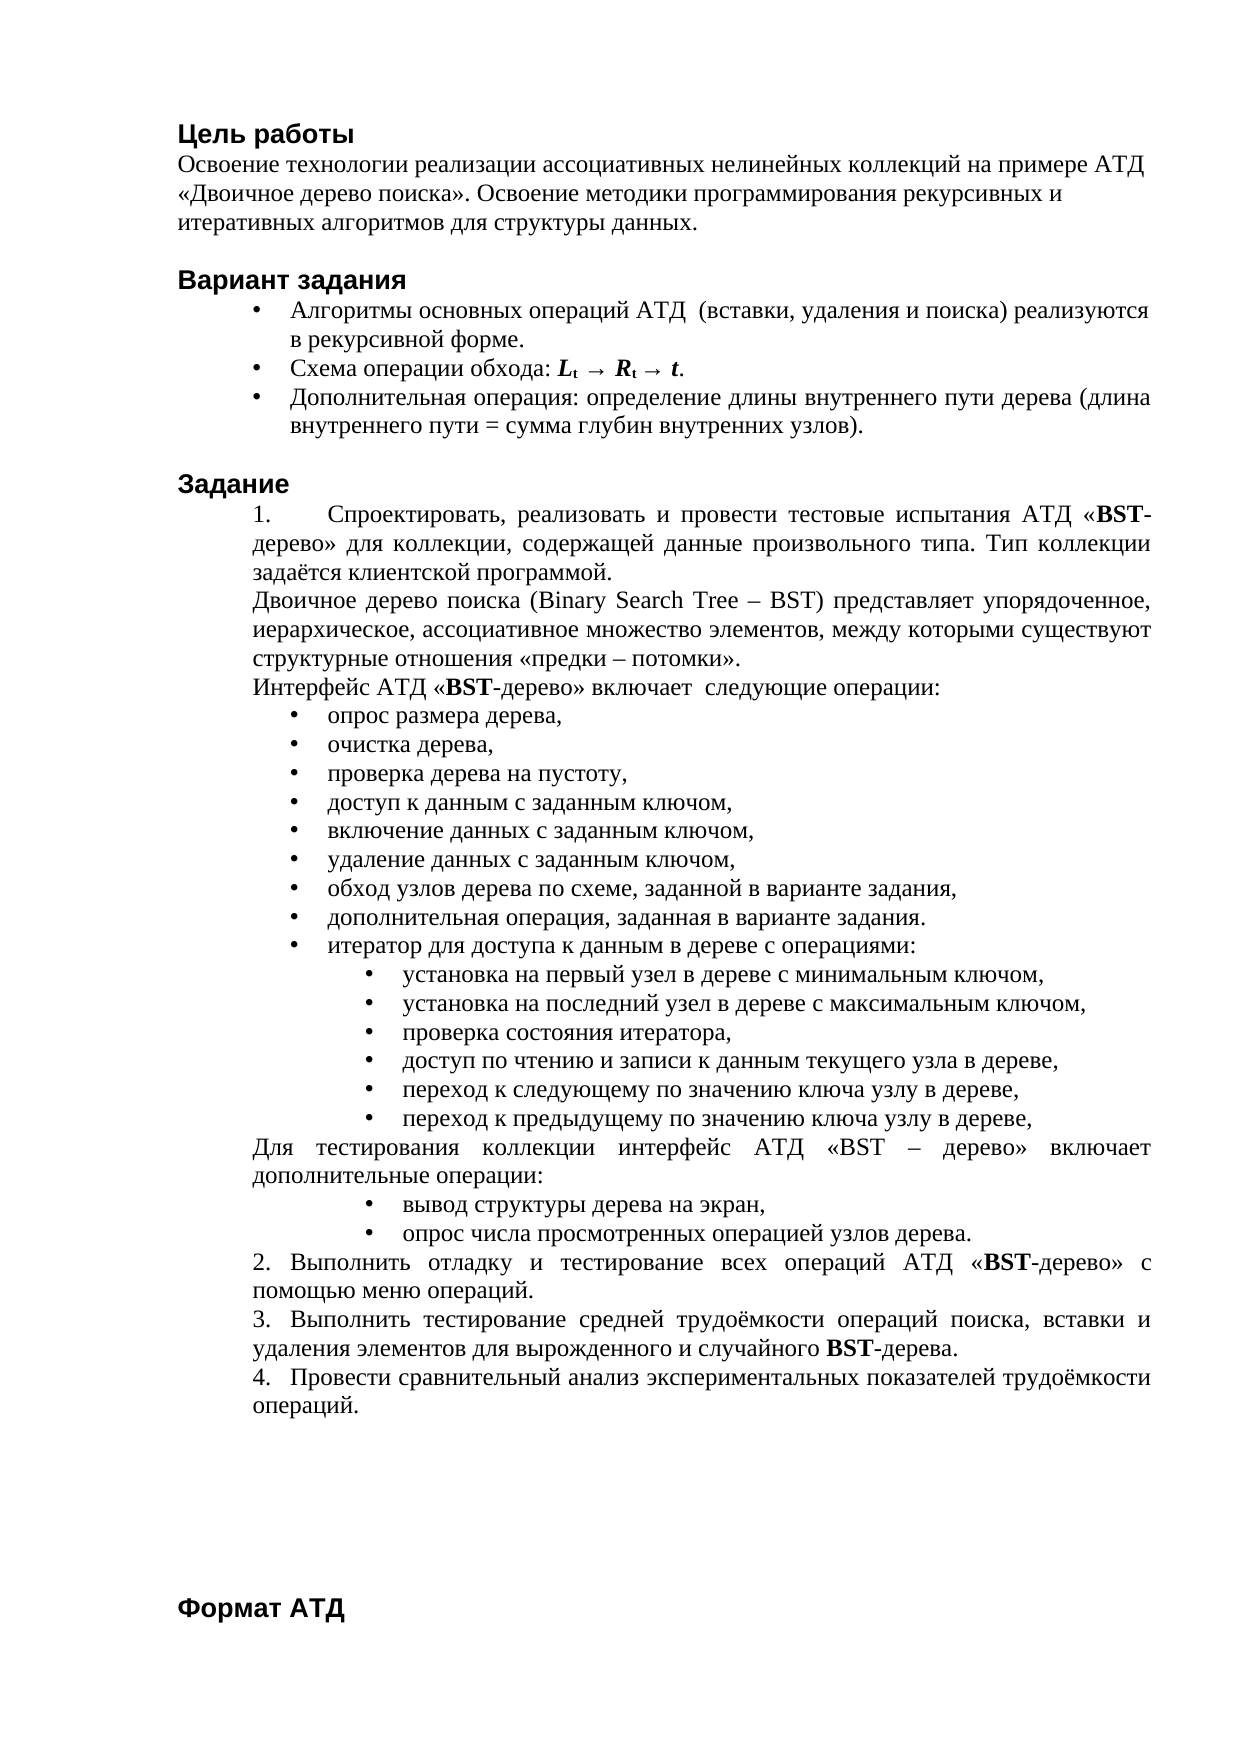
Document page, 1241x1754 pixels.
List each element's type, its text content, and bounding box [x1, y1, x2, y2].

list переход к предыдущему по значению ключа узлу в дереве, [365, 1103, 1152, 1132]
list 4. Провести сравнительный анализ экспериментальных показателей трудоёмкости операций. [215, 1362, 1152, 1419]
list Интерфейс АТД «BST-дерево» включает следующие операции: [177, 672, 1152, 701]
list удаление данных с заданным ключом, [290, 844, 1152, 873]
list Для тестирования коллекции интерфейс АТД «BST – дерево» включает дополнительные операции: [252, 1132, 1152, 1189]
list дополнительная операция, заданная в варианте задания. [290, 902, 1152, 931]
list включение данных с заданным ключом, [290, 816, 1152, 844]
list 2. Выполнить отладку и тестирование всех операций АТД «BST-дерево» с помощью меню операций. [215, 1247, 1152, 1304]
list доступ к данным с заданным ключом, [290, 787, 1152, 816]
list Дополнительная операция: определение длины внутреннего пути дерева (длина внутреннего пути = сумма глубин внутренних узлов). [252, 382, 1152, 439]
list Алгоритмы основных операций АТД (вставки, удаления и поиска) реализуются в рекурсивной форме. [252, 296, 1152, 353]
text Освоение технологии реализации ассоциативных нелинейных коллекций на примере АТД «Двоичное дерево поиска». Освоение методики программирования рекурсивных и итеративных алгоритмов для структуры данных. [177, 149, 1152, 236]
list проверка дерева на пустоту, [290, 758, 1152, 787]
list проверка состояния итератора, [365, 1017, 1152, 1046]
list вывод структуры дерева на экран, [365, 1189, 1152, 1218]
list Двоичное дерево поиска (Binary Search Tree – BST) представляет упорядоченное, иерархическое, ассоциативное множество элементов, между которыми существуют структурные отношения «предки – потомки». [177, 586, 1152, 672]
text Вариант задания [177, 264, 1152, 296]
list 3. Выполнить тестирование средней трудоёмкости операций поиска, вставки и удаления элементов для вырожденного и случайного BST-дерева. [215, 1304, 1152, 1362]
list обход узлов дерева по схеме, заданной в варианте задания, [290, 873, 1152, 902]
list Схема операции обхода: Lt → Rt → t. [252, 353, 1152, 382]
text Задание [177, 468, 1152, 499]
list очистка дерева, [290, 729, 1152, 758]
text Формат АТД [177, 1592, 1152, 1623]
list доступ по чтению и записи к данным текущего узла в дереве, [365, 1046, 1152, 1074]
list переход к следующему по значению ключа узлу в дереве, [365, 1074, 1152, 1103]
list опрос числа просмотренных операцией узлов дерева. [365, 1218, 1152, 1247]
list установка на первый узел в дереве с минимальным ключом, [365, 959, 1152, 988]
text Цель работы [177, 118, 1152, 149]
list опрос размера дерева, [290, 701, 1152, 729]
list установка на последний узел в дереве с максимальным ключом, [365, 988, 1152, 1017]
list 1. Спроектировать, реализовать и провести тестовые испытания АТД «BST-дерево» для коллекции, содержащей данные произвольного типа. Тип коллекции задаётся клиентской программой. [177, 499, 1152, 586]
list итератор для доступа к данным в дереве с операциями: [290, 931, 1152, 959]
